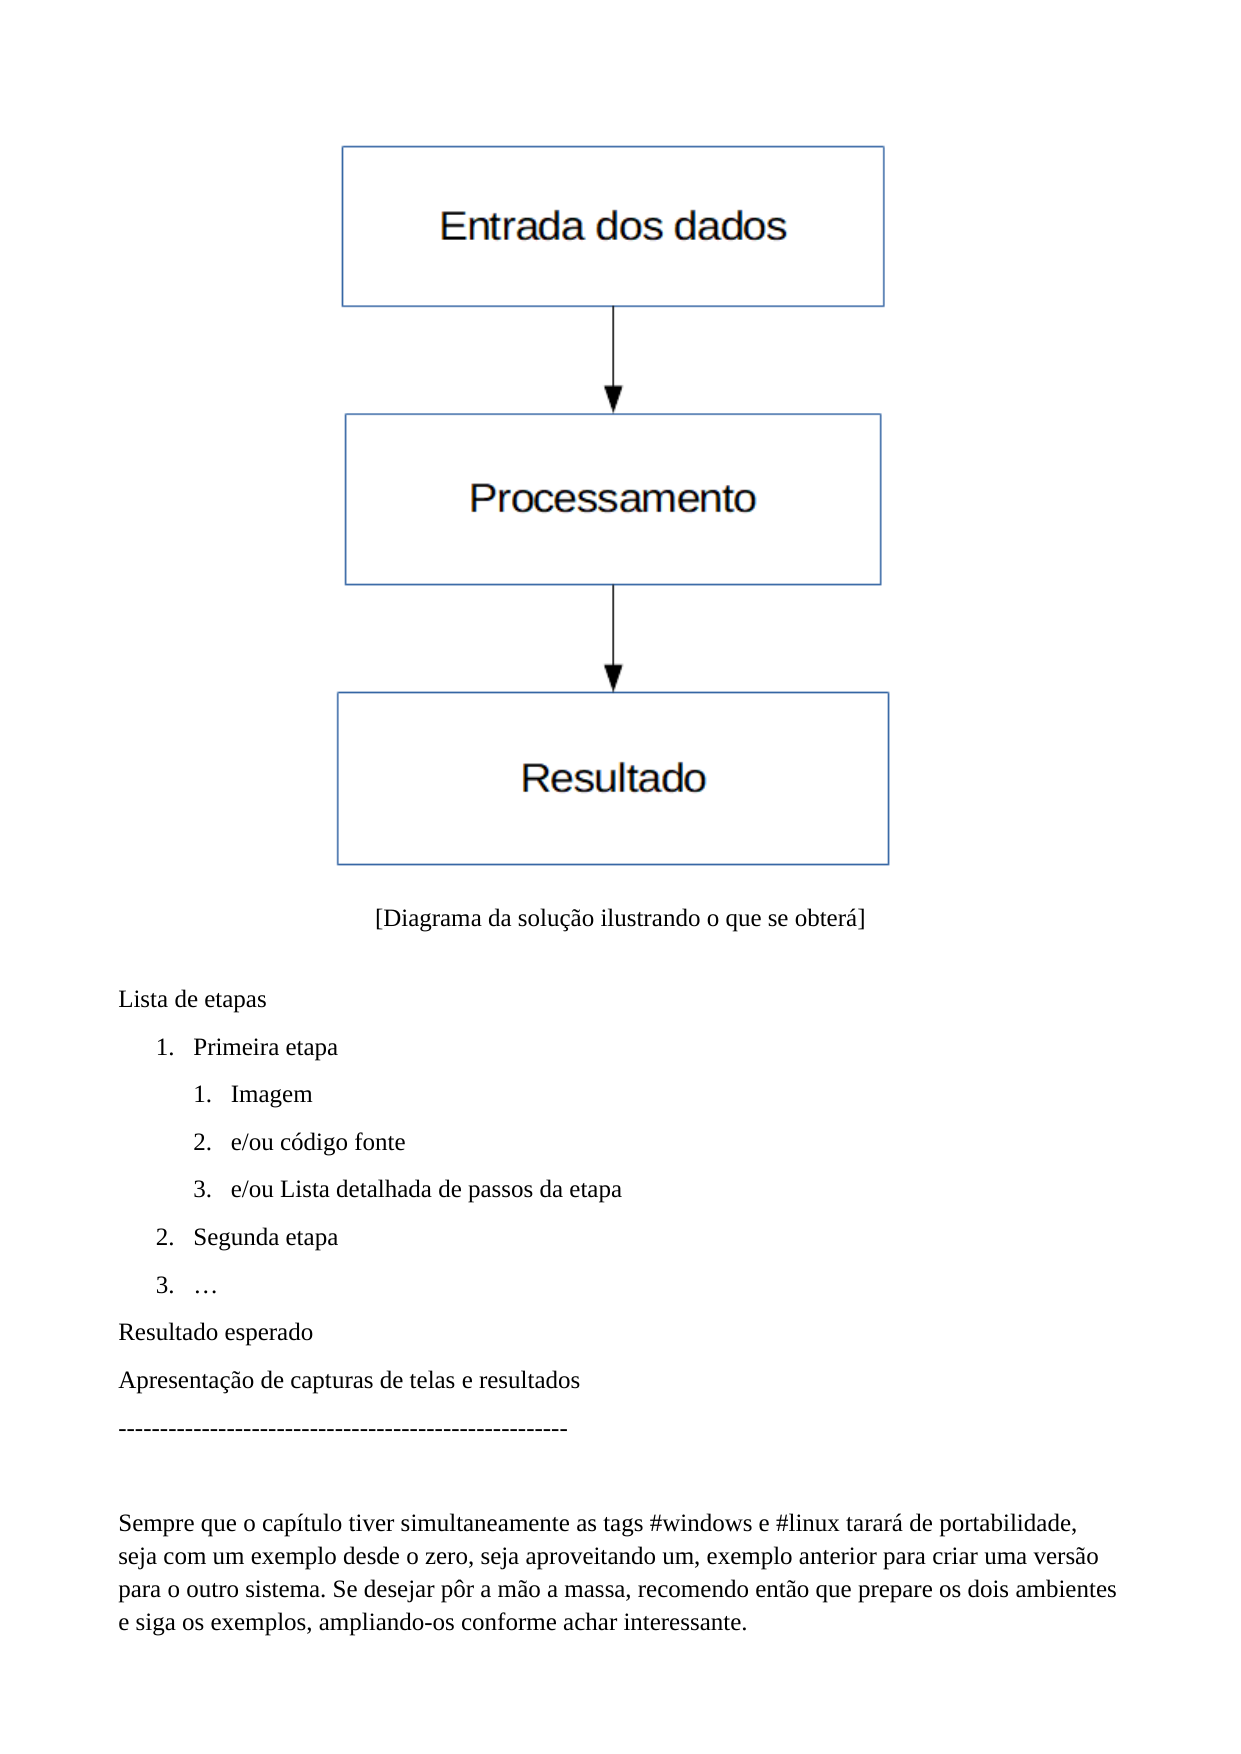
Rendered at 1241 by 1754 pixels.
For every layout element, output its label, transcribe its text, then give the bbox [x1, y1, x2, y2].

list Segunda etapa [156, 1222, 1122, 1251]
text Apresentação de capturas de telas e resultados [118, 1365, 1122, 1394]
list … [156, 1270, 1122, 1298]
picture [306, 118, 935, 900]
text ------------------------------------------------------ [118, 1413, 1122, 1441]
text [Diagrama da solução ilustrando o que se obterá] [118, 118, 1122, 965]
list Primeira etapa [156, 1032, 1122, 1061]
text Sempre que o capítulo tiver simultaneamente as tags #windows e #linux tarará de portabilidade, seja com um exemplo desde o zero, seja aproveitando um, exemplo anterior para criar uma versão para o outro sistema. Se desejar pôr a mão a massa, recomendo então que prepare os dois ambientes e siga os exemplos, ampliando-os conforme achar interessante. [118, 1508, 1122, 1636]
list e/ou código fonte [193, 1127, 1122, 1156]
list Imagem [193, 1079, 1122, 1108]
text Resultado esperado [118, 1317, 1122, 1346]
text Lista de etapas [118, 984, 1122, 1013]
list e/ou Lista detalhada de passos da etapa [193, 1174, 1122, 1203]
